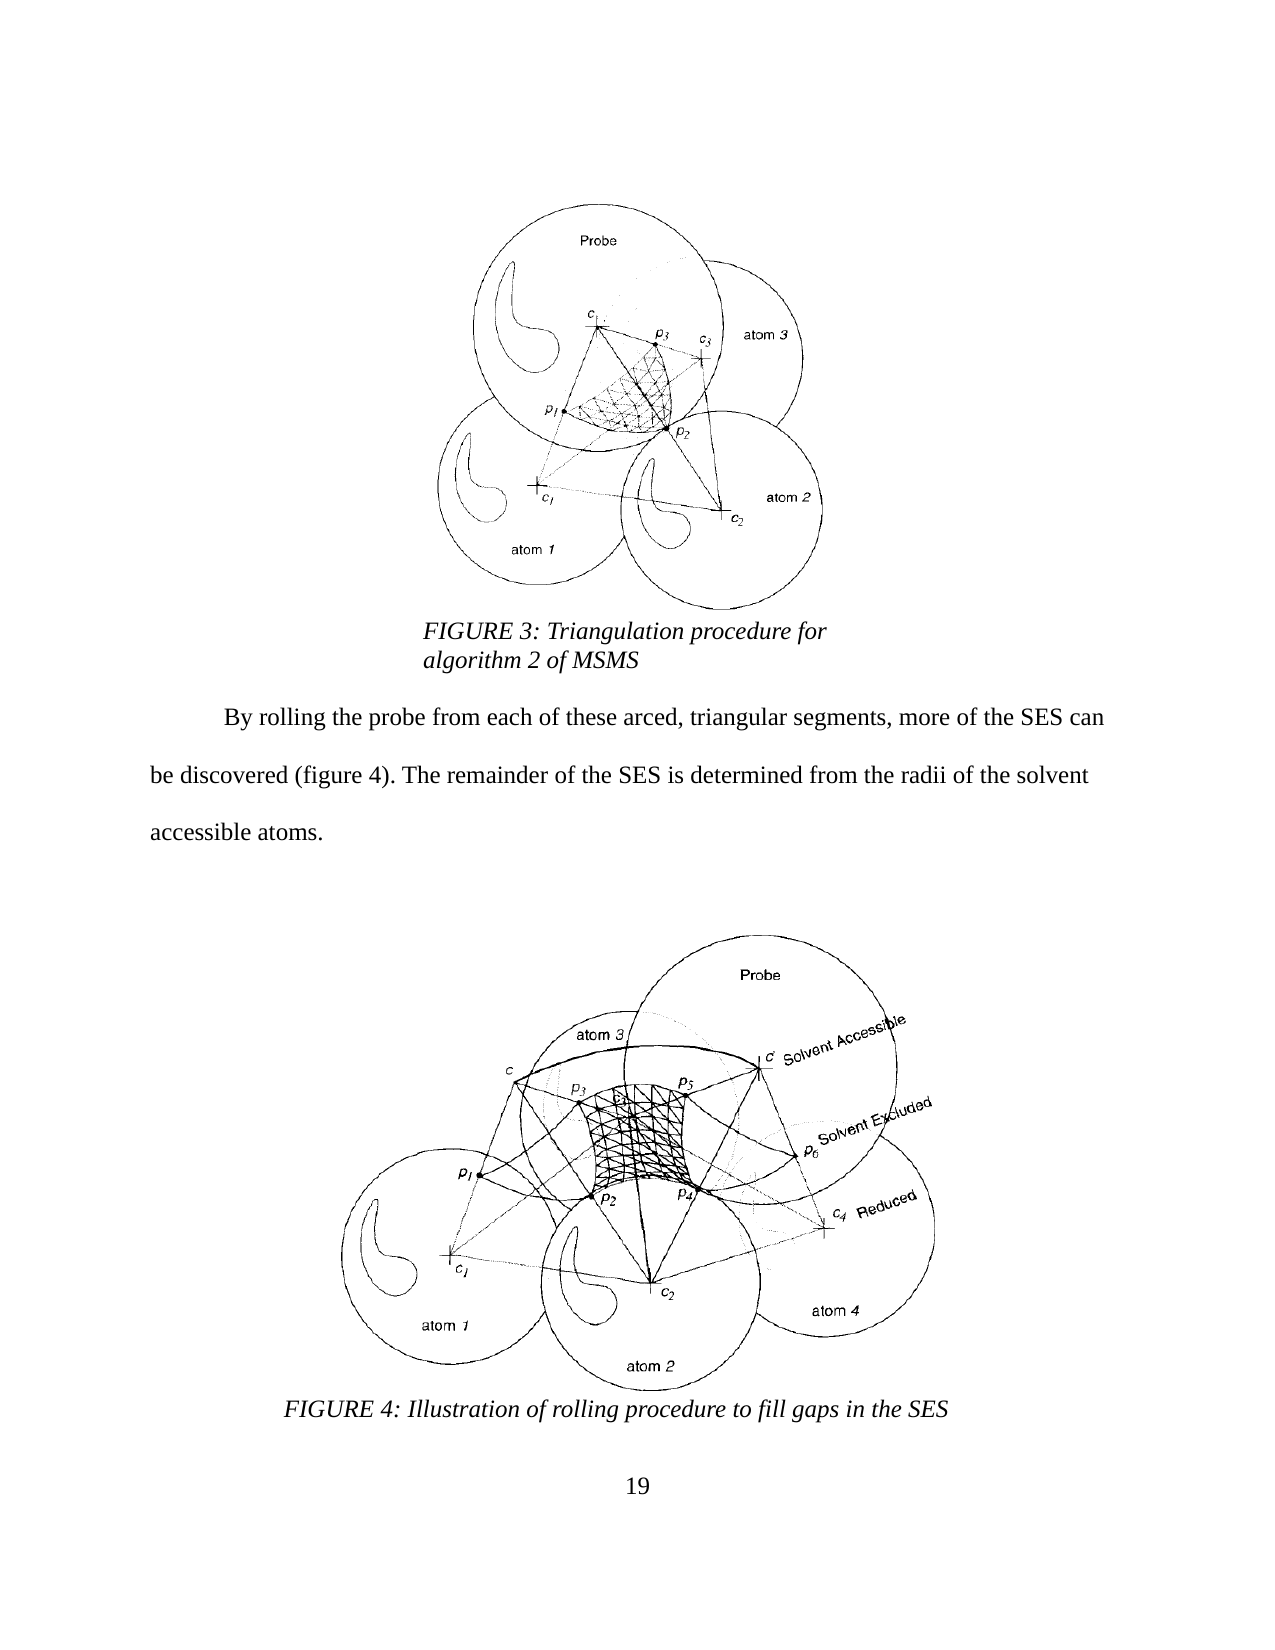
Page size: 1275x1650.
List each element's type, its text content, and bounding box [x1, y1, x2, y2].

text FIGURE 4: Illustration of rolling procedure to fill gaps in the SES [284, 900, 991, 1423]
picture [452, 900, 992, 1395]
text FIGURE 3: Triangulation procedure for algorithm 2 of MSMS [423, 162, 852, 673]
picture [423, 162, 718, 617]
text By rolling the probe from each of these arced, triangular segments, more of the SES can be discovered (figure 4). The remainder of the SES is determined from the radii of the solvent accessible atoms. [150, 150, 1125, 846]
